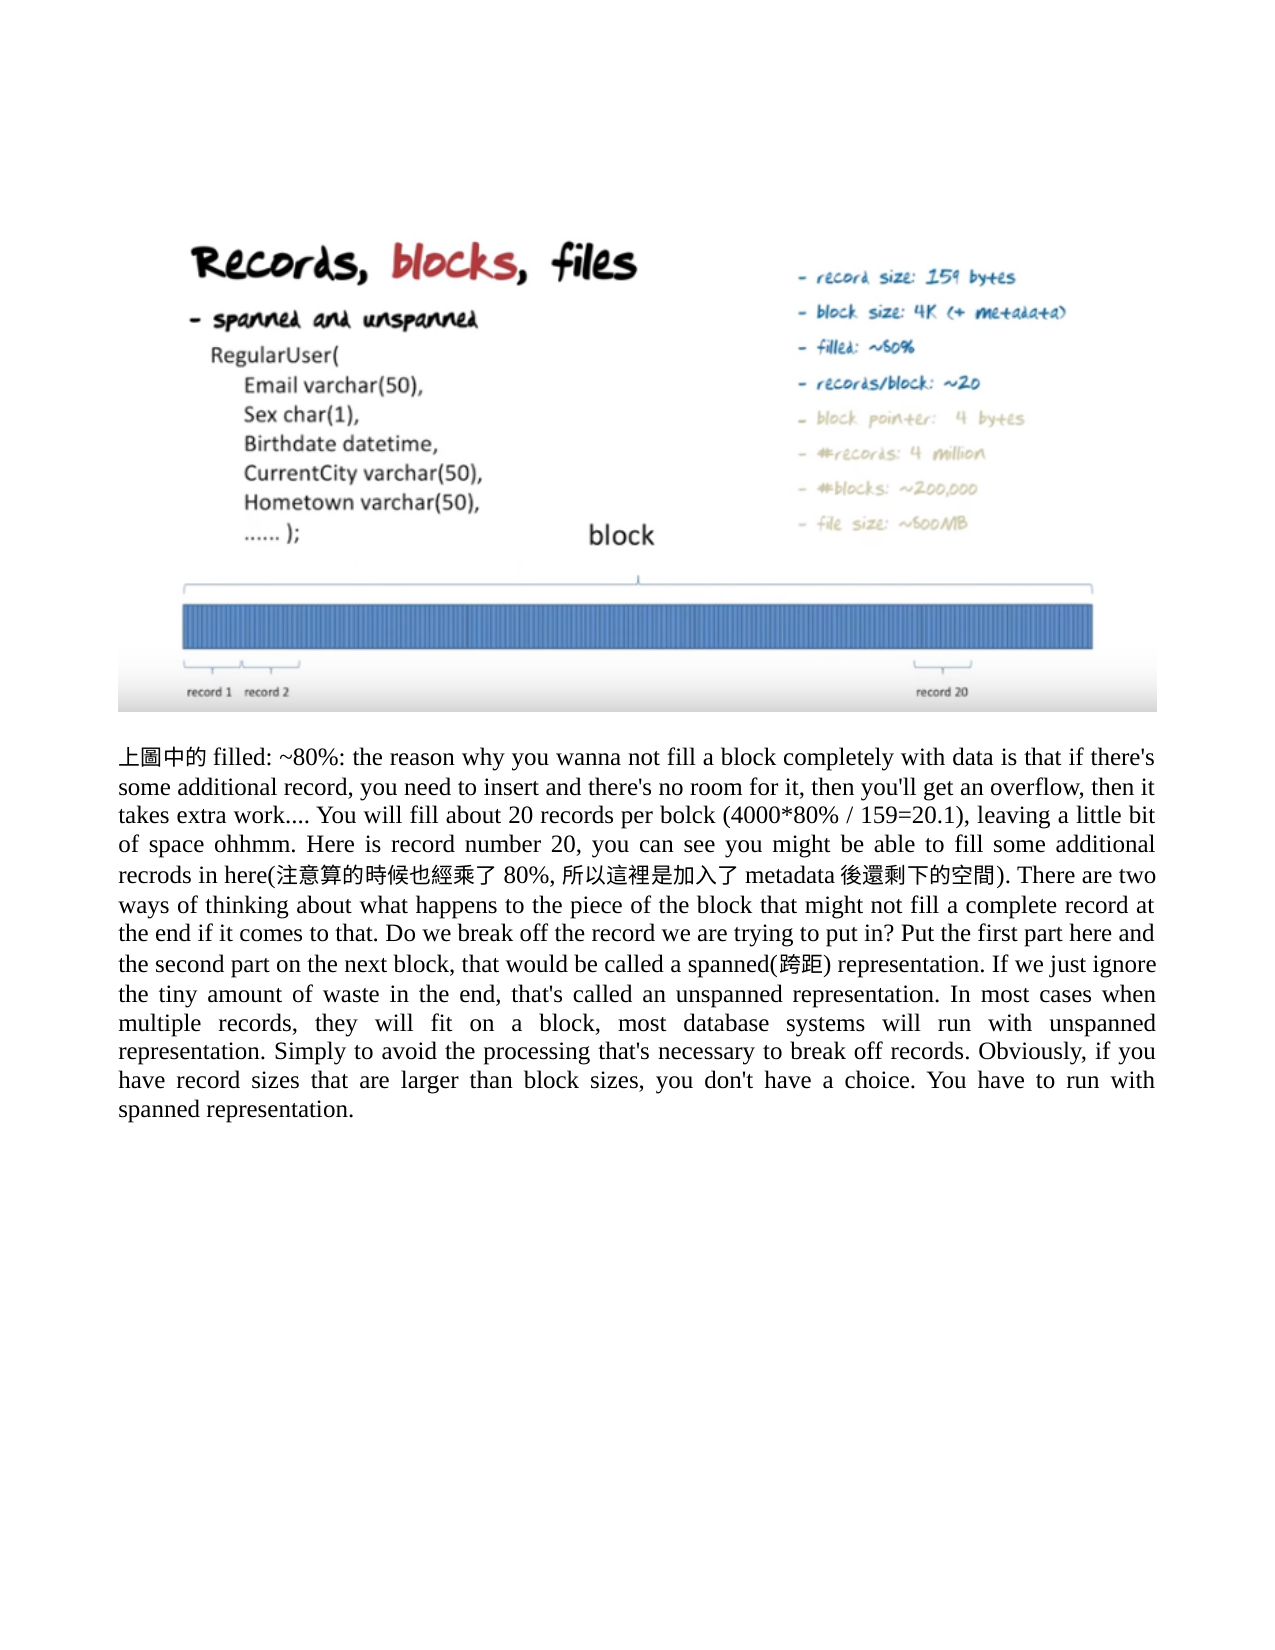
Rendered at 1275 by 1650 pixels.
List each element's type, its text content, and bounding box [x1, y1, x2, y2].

text 上圖中的filled: ~80%: the reason why you wanna not fill a block completely with data is that if there's some additional record, you need to insert and there's no room for it, then you'll get an overflow, then it takes extra work.... You will fill about 20 records per bolck (4000*80% / 159=20.1), leaving a little bit of space ohhmm. Here is record number 20, you can see you might be able to fill some additional recrods in here(注意算的時候也經乘了80%, 所以這裡是加入了metadata後還剩下的空間). There are two ways of thinking about what happens to the piece of the block that might not fill a complete record at the end if it comes to that. Do we break off the record we are trying to put in? Put the first part here and the second part on the next block, that would be called a spanned(跨距) representation. If we just ignore the tiny amount of waste in the end, that's called an unspanned representation. In most cases when multiple records, they will fit on a block, most database systems will run with unspanned representation. Simply to avoid the processing that's necessary to break off records. Obviously, if you have record sizes that are larger than block sizes, you don't have a choice. You have to run with spanned representation. [118, 740, 1157, 1123]
picture [118, 204, 1157, 712]
